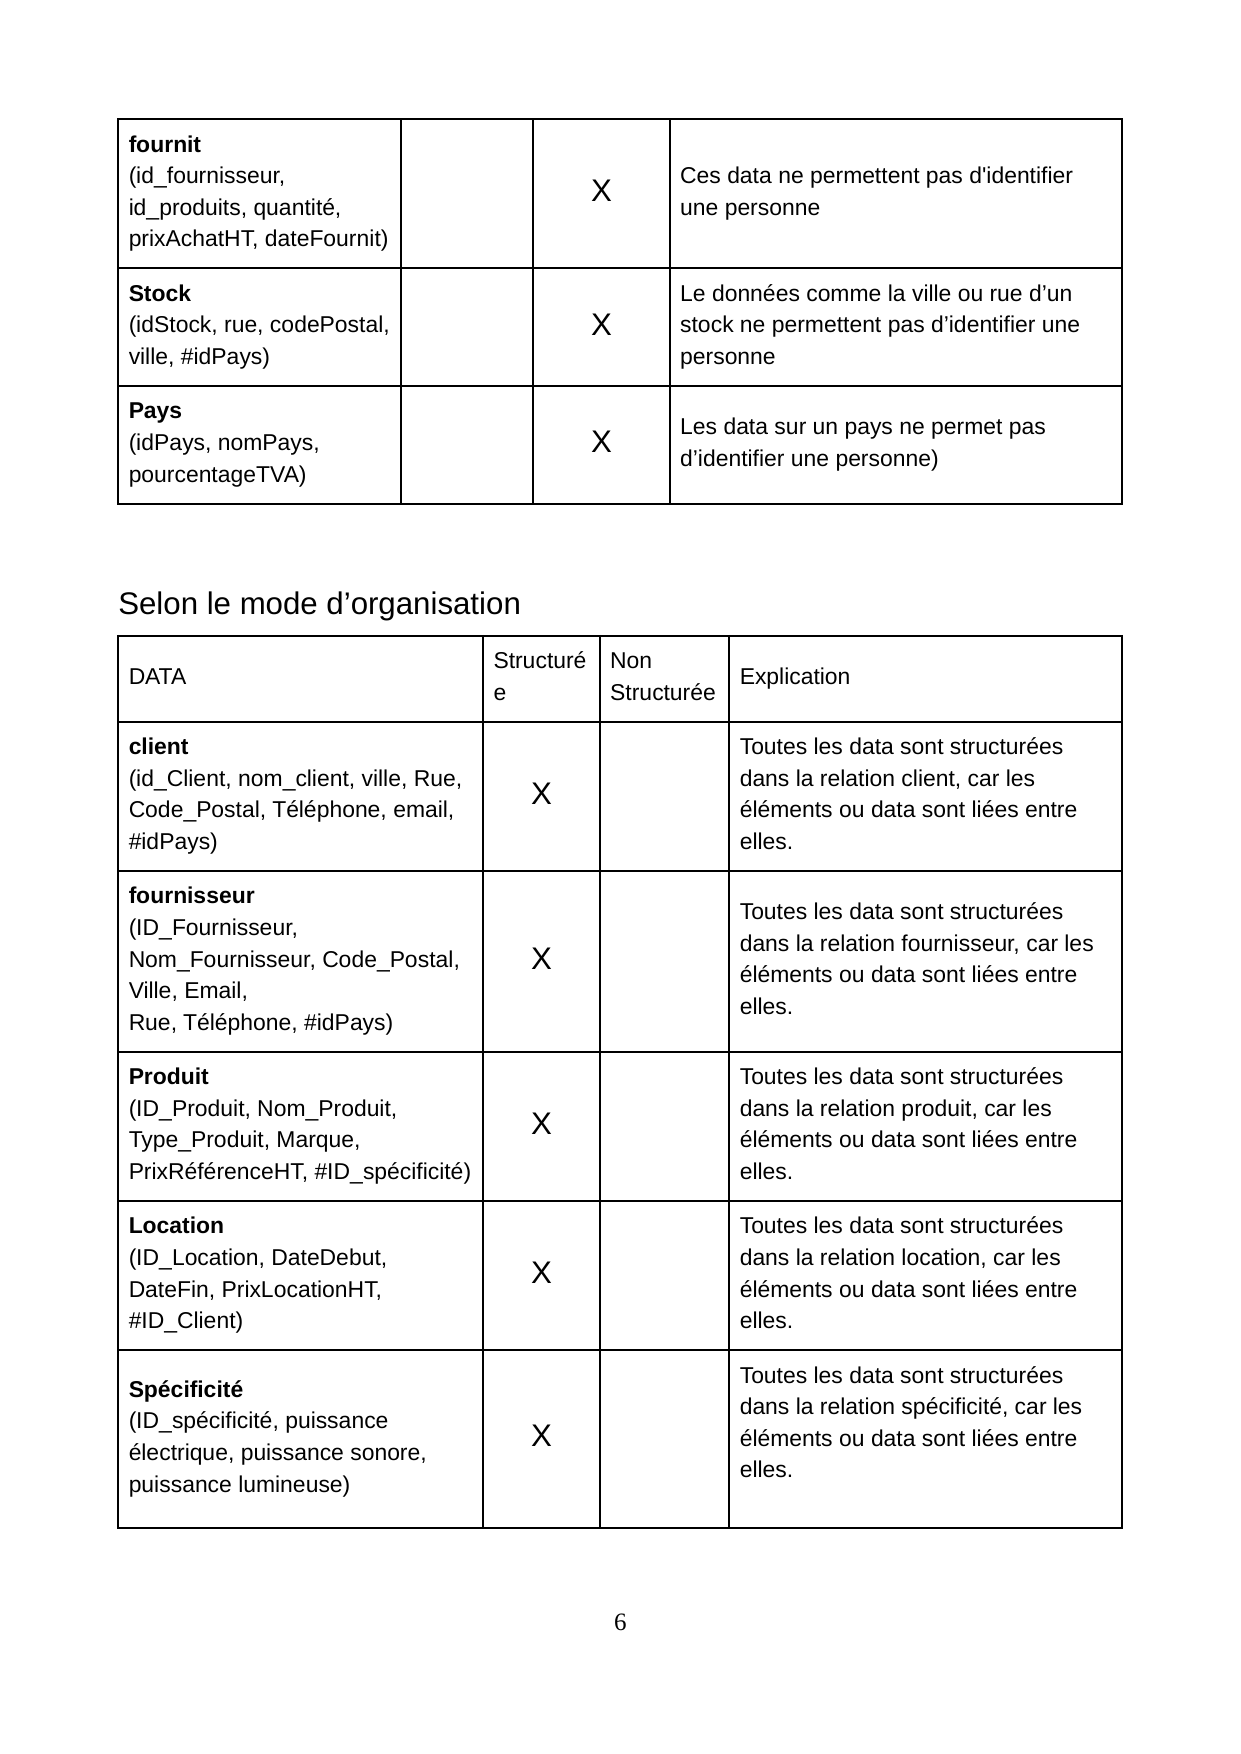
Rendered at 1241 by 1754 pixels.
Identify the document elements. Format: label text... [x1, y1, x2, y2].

table_cell X [484, 1351, 599, 1527]
table_cell [402, 387, 532, 502]
table_header Structurée [484, 637, 599, 721]
table_cell Toutes les data sont structurées dans la relation fournisseur, car les éléments ou data sont liées entre elles. [730, 872, 1121, 1051]
table_cell [601, 1202, 728, 1349]
table_header Explication [730, 637, 1121, 721]
table_cell fournisseur (ID_Fournisseur, Nom_Fournisseur, Code_Postal, Ville, Email, Rue, Téléphone, #idPays) [119, 872, 482, 1051]
table_header DATA [119, 637, 482, 721]
table_header Non Structurée [601, 637, 728, 721]
table_cell X [484, 1053, 599, 1200]
table_cell client (id_Client, nom_client, ville, Rue, Code_Postal, Téléphone, email, #idPays) [119, 723, 482, 870]
table_cell [601, 723, 728, 870]
text Selon le mode d’organisation [118, 585, 1122, 621]
table_cell Spécificité (ID_spécificité, puissance électrique, puissance sonore, puissance lumineuse) [119, 1351, 482, 1527]
table_cell [402, 120, 532, 267]
table_cell X [534, 120, 669, 267]
table_cell Location (ID_Location, DateDebut, DateFin, PrixLocationHT, #ID_Client) [119, 1202, 482, 1349]
table_cell Le données comme la ville ou rue d’un stock ne permettent pas d’identifier une personne [671, 269, 1121, 385]
table_cell Pays (idPays, nomPays, pourcentageTVA) [119, 387, 400, 502]
table_cell Toutes les data sont structurées dans la relation spécificité, car les éléments ou data sont liées entre elles. [730, 1351, 1121, 1527]
table_cell [402, 269, 532, 385]
table_cell Toutes les data sont structurées dans la relation produit, car les éléments ou data sont liées entre elles. [730, 1053, 1121, 1200]
table_cell X [534, 387, 669, 502]
table_cell X [534, 269, 669, 385]
table_cell fournit (id_fournisseur, id_produits, quantité, prixAchatHT, dateFournit) [119, 120, 400, 267]
table_cell [601, 1053, 728, 1200]
table_cell [601, 872, 728, 1051]
table_cell Toutes les data sont structurées dans la relation location, car les éléments ou data sont liées entre elles. [730, 1202, 1121, 1349]
table_cell Les data sur un pays ne permet pas d’identifier une personne) [671, 387, 1121, 502]
table_cell Ces data ne permettent pas d'identifier une personne [671, 120, 1121, 267]
table_cell [601, 1351, 728, 1527]
table_cell X [484, 872, 599, 1051]
table_cell Produit (ID_Produit, Nom_Produit, Type_Produit, Marque, PrixRéférenceHT, #ID_spécificité) [119, 1053, 482, 1200]
table_cell Toutes les data sont structurées dans la relation client, car les éléments ou data sont liées entre elles. [730, 723, 1121, 870]
table_cell X [484, 1202, 599, 1349]
table_cell X [484, 723, 599, 870]
table_cell Stock (idStock, rue, codePostal, ville, #idPays) [119, 269, 400, 385]
